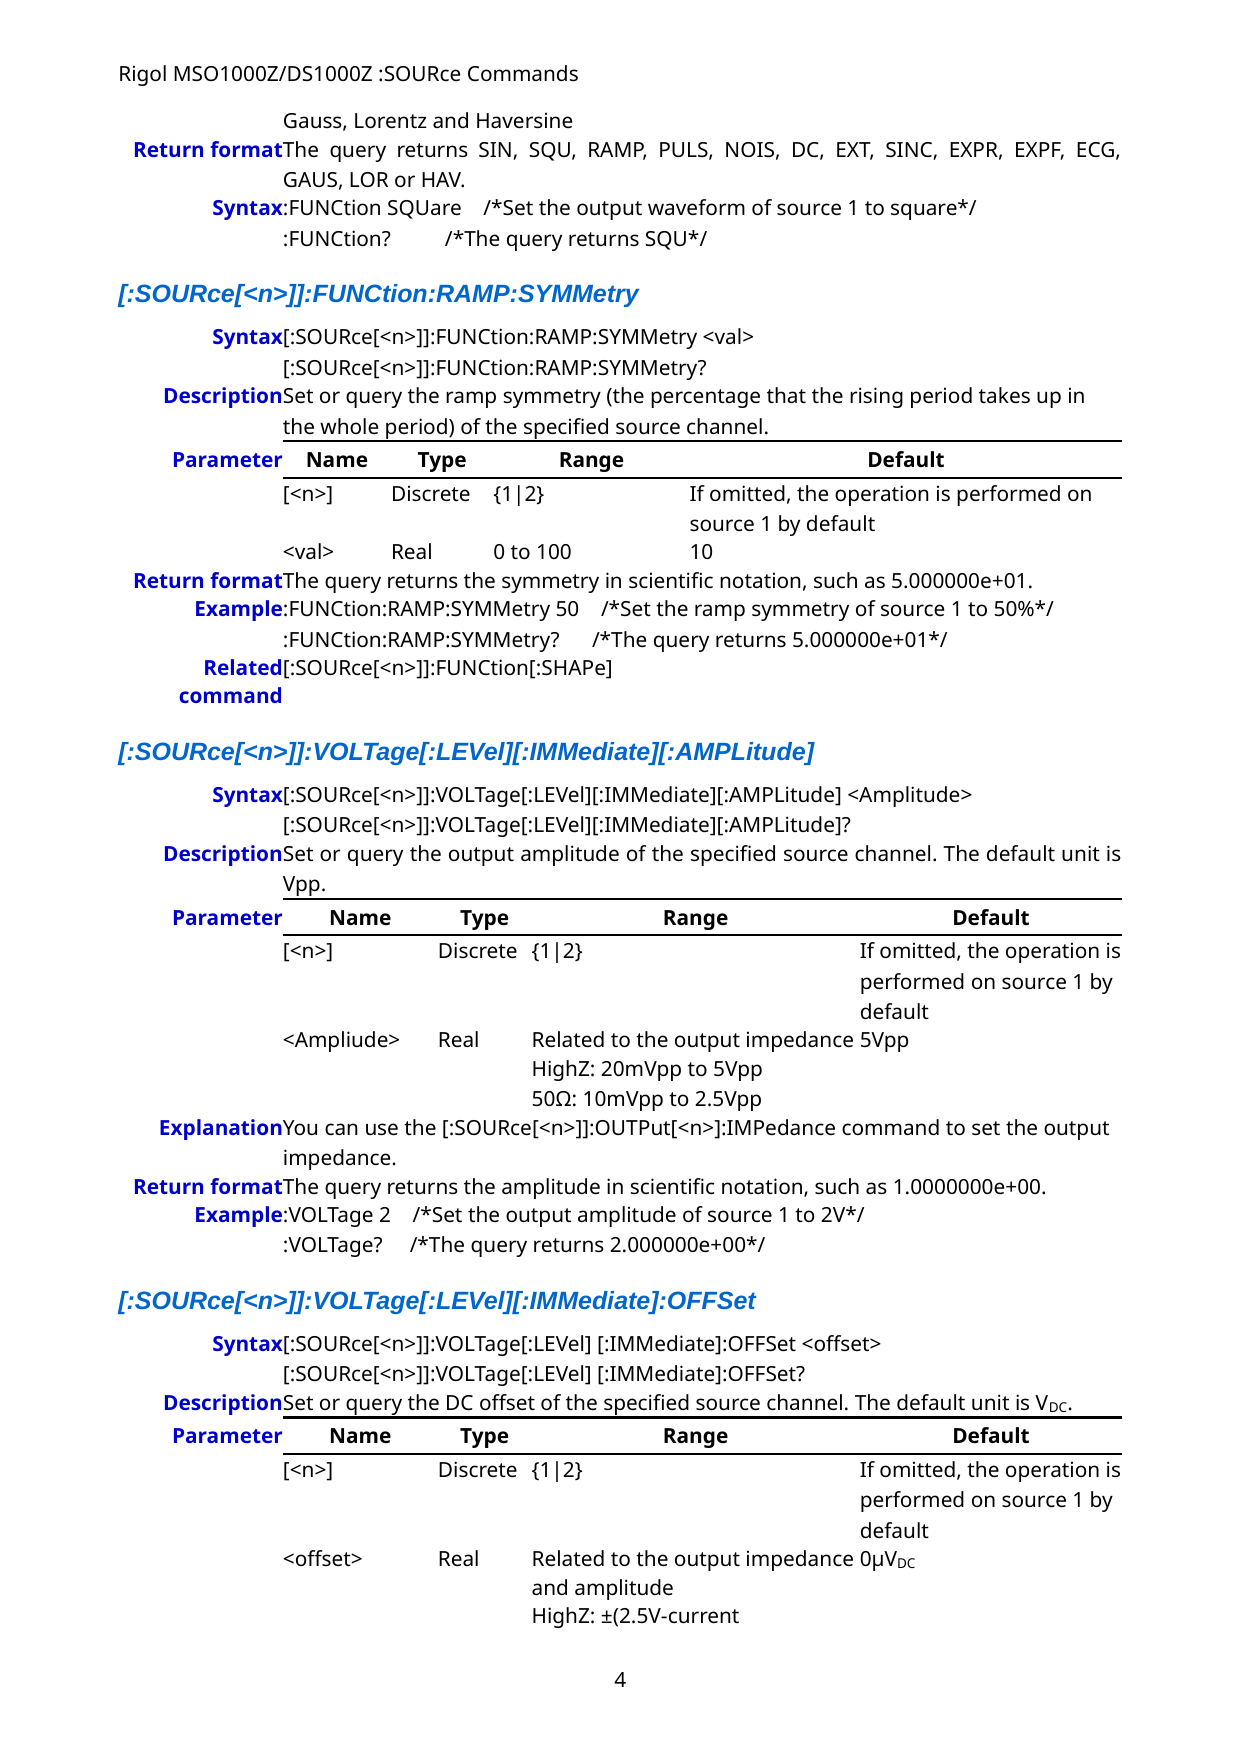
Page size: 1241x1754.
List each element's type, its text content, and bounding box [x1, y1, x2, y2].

table_cell <offset> [283, 1544, 438, 1629]
table_cell Example [118, 594, 283, 653]
table_cell Name [283, 900, 438, 934]
table_cell Parameter [118, 440, 283, 477]
table_cell Type [391, 442, 493, 477]
table_cell Type [438, 900, 531, 934]
table_cell [118, 934, 283, 1026]
table_cell 5Vpp [860, 1026, 1122, 1113]
table_cell [:SOURce[<n>]]:FUNCtion[:SHAPe] [283, 653, 1122, 710]
table_cell The query returns SIN, SQU, RAMP, PULS, NOIS, DC, EXT, SINC, EXPR, EXPF, ECG, GAUS, LOR or HAV. [283, 135, 1122, 193]
table_cell Range [493, 442, 689, 477]
table_cell Description [118, 381, 283, 440]
table_cell The query returns the amplitude in scientific notation, such as 1.0000000e+00. [283, 1172, 1122, 1200]
table_cell [<n>] [283, 1455, 438, 1544]
table_cell Range [531, 1419, 859, 1453]
table_cell Explanation [118, 106, 283, 135]
table_cell Default [860, 1419, 1122, 1453]
table_cell Real [438, 1544, 531, 1629]
table_cell <val> [283, 538, 391, 566]
table_header [:SOURce[<n>]]:FUNCtion:RAMP:SYMMetry <val> [:SOURce[<n>]]:FUNCtion:RAMP:SYMMetry? [283, 323, 1122, 381]
table_cell 0μVDC [860, 1544, 1122, 1629]
table_cell [118, 538, 283, 566]
table_cell 0 to 100 [493, 538, 689, 566]
table_cell {1|2} [531, 1455, 859, 1544]
table_cell Default [860, 900, 1122, 934]
table_cell Parameter [118, 1416, 283, 1453]
table_cell Example [118, 1200, 283, 1259]
table_cell [118, 1544, 283, 1629]
subtitle [:SOURce[<n>]]:FUNCtion:RAMP:SYMMetry [118, 279, 1122, 308]
table_cell Related to the output impedance and amplitude HighZ: ±(2.5V-current [531, 1544, 859, 1629]
table_cell Description [118, 839, 283, 898]
table_cell {1|2} [531, 936, 859, 1026]
table_cell Name [283, 1419, 438, 1453]
table_cell Return format [118, 135, 283, 193]
table_cell If omitted, the operation is performed on source 1 by default [860, 936, 1122, 1026]
table_header [:SOURce[<n>]]:VOLTage[:LEVel] [:IMMediate]:OFFSet <offset> [:SOURce[<n>]]:VOLTage[:LEVel] [:IMMediate]:OFFSet? [283, 1329, 1122, 1388]
table_cell Discrete [438, 1455, 531, 1544]
table_cell Type [438, 1419, 531, 1453]
table_cell Related command [118, 653, 283, 710]
table_cell Set or query the ramp symmetry (the percentage that the rising period takes up in the whole period) of the specified source channel. [283, 381, 1122, 440]
table_cell 10 [689, 538, 1122, 566]
table_cell Syntax [118, 194, 283, 252]
table_cell Discrete [438, 936, 531, 1026]
table_cell Parameter [118, 898, 283, 934]
table_cell [118, 1453, 283, 1544]
table_cell You can use the [:SOURce[<n>]]:OUTPut[<n>]:IMPedance command to set the output impedance. [283, 1113, 1122, 1172]
table_cell {1|2} [493, 479, 689, 537]
table_cell :FUNCtion:RAMP:SYMMetry 50 /*Set the ramp symmetry of source 1 to 50%*/ :FUNCtion:RAMP:SYMMetry? /*The query returns 5.000000e+01*/ [283, 594, 1122, 653]
table_header [:SOURce[<n>]]:VOLTage[:LEVel][:IMMediate][:AMPLitude] <Amplitude> [:SOURce[<n>]]:VOLTage[:LEVel][:IMMediate][:AMPLitude]? [283, 780, 1122, 839]
table_cell <Ampliude> [283, 1026, 438, 1113]
table_cell If omitted, the operation is performed on source 1 by default [860, 1455, 1122, 1544]
table_cell Real [391, 538, 493, 566]
table_cell [118, 1026, 283, 1113]
table_cell Description [118, 1388, 283, 1416]
table_cell Set or query the output amplitude of the specified source channel. The default unit is Vpp. [283, 839, 1122, 898]
subtitle [:SOURce[<n>]]:VOLTage[:LEVel][:IMMediate][:AMPLitude] [118, 737, 1122, 765]
table_cell Name [283, 442, 391, 477]
table_cell EXTernal: arbitrary waveform MSO1000Z/DS1000Z provides 7 built-in waveforms: Sinc, Exp.Rise, Exp.Fall, ECG, Gauss, Lorentz and Haversine [283, 106, 1122, 135]
table_cell :VOLTage 2 /*Set the output amplitude of source 1 to 2V*/ :VOLTage? /*The query returns 2.000000e+00*/ [283, 1200, 1122, 1259]
table_cell Return format [118, 566, 283, 594]
table_cell The query returns the symmetry in scientific notation, such as 5.000000e+01. [283, 566, 1122, 594]
table_cell Range [531, 900, 859, 934]
table_cell Real [438, 1026, 531, 1113]
table_header Syntax [118, 780, 283, 839]
table_cell [<n>] [283, 936, 438, 1026]
table_header Syntax [118, 1329, 283, 1388]
table_cell [<n>] [283, 479, 391, 537]
table_cell Discrete [391, 479, 493, 537]
subtitle [:SOURce[<n>]]:VOLTage[:LEVel][:IMMediate]:OFFSet [118, 1286, 1122, 1314]
table_cell Set or query the DC offset of the specified source channel. The default unit is VDC. [283, 1388, 1122, 1416]
table_cell Related to the output impedance HighZ: 20mVpp to 5Vpp 50Ω: 10mVpp to 2.5Vpp [531, 1026, 859, 1113]
table_header Syntax [118, 323, 283, 381]
table_cell [118, 477, 283, 537]
table_cell Default [689, 442, 1122, 477]
table_cell :FUNCtion SQUare /*Set the output waveform of source 1 to square*/ :FUNCtion? /*The query returns SQU*/ [283, 194, 1122, 252]
table_cell Explanation [118, 1113, 283, 1172]
table_cell If omitted, the operation is performed on source 1 by default [689, 479, 1122, 537]
table_cell Return format [118, 1172, 283, 1200]
